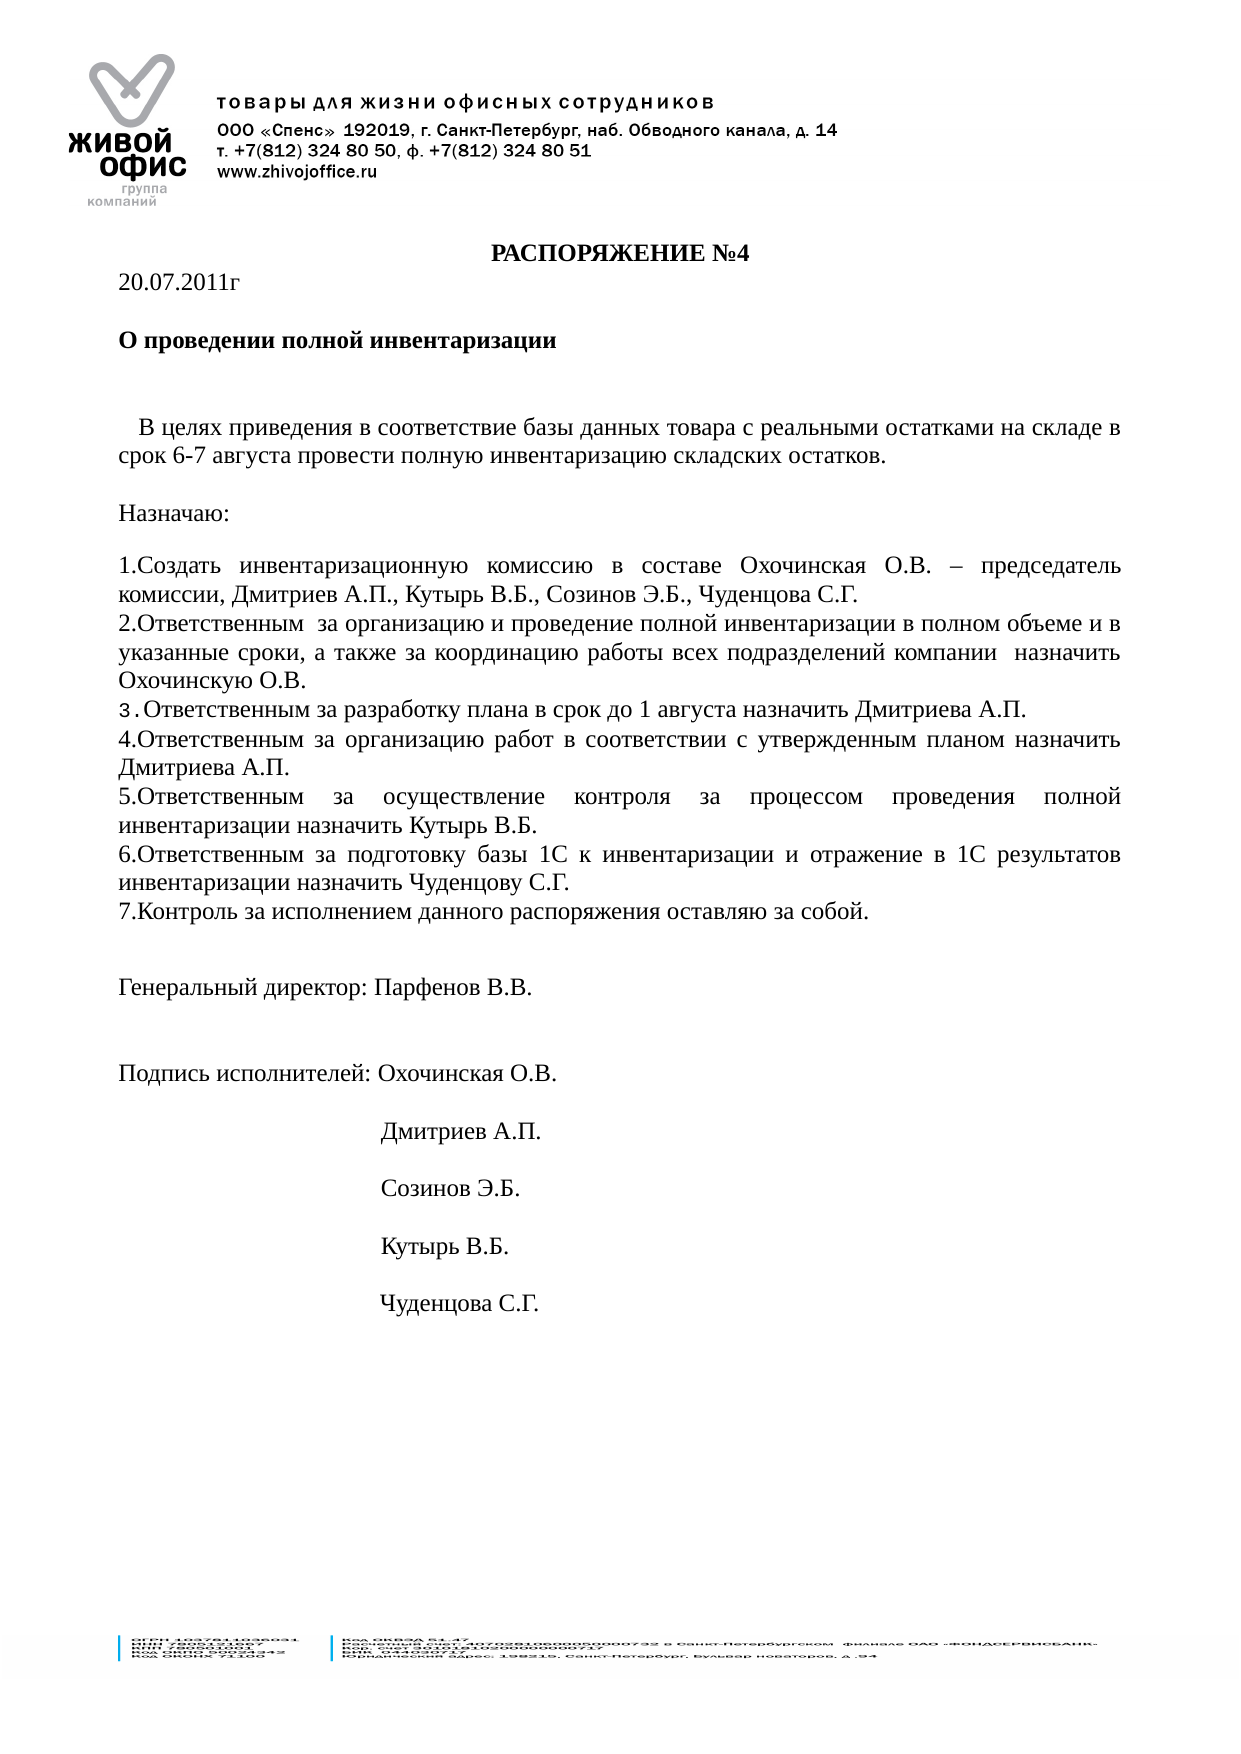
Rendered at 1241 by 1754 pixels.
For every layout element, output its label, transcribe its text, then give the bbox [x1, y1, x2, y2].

text Чуденцова С.Г. [118, 1288, 1122, 1317]
text Созинов Э.Б. [118, 1173, 1122, 1202]
list Ответственным за организацию и проведение полной инвентаризации в полном объеме и в указанные сроки, а также за координацию работы всех подразделений компании назначить Охочинскую О.В. [118, 608, 1122, 694]
list Ответственным за подготовку базы 1С к инвентаризации и отражение в 1С результатов инвентаризации назначить Чуденцову С.Г. [118, 839, 1122, 896]
text 20.07.2011г [118, 267, 1122, 296]
list Создать инвентаризационную комиссию в составе Охочинская О.В. – председатель комиссии, Дмитриев А.П., Кутырь В.Б., Созинов Э.Б., Чуденцова С.Г. [118, 550, 1122, 608]
text О проведении полной инвентаризации [118, 325, 1122, 353]
list Ответственным за организацию работ в соответствии с утвержденным планом назначить Дмитриева А.П. [118, 724, 1122, 781]
text Подпись исполнителей: Охочинская О.В. [118, 1058, 1122, 1087]
text РАСПОРЯЖЕНИЕ №4 [118, 238, 1122, 267]
list Ответственным за осуществление контроля за процессом проведения полной инвентаризации назначить Кутырь В.Б. [118, 781, 1122, 839]
picture [1, 1635, 1239, 1679]
list Ответственным за разработку плана в срок до 1 августа назначить Дмитриева А.П. [118, 694, 1122, 724]
text Кутырь В.Б. [118, 1231, 1122, 1260]
text Назначаю: [118, 498, 1122, 527]
text В целях приведения в соответствие базы данных товара с реальными остатками на складе в срок 6-7 августа провести полную инвентаризацию складских остатков. [118, 412, 1122, 469]
text Генеральный директор: Парфенов В.В. [118, 972, 1122, 1001]
list Контроль за исполнением данного распоряжения оставляю за собой. [118, 896, 1122, 925]
picture [68, 54, 1172, 206]
text Дмитриев А.П. [118, 1116, 1122, 1145]
